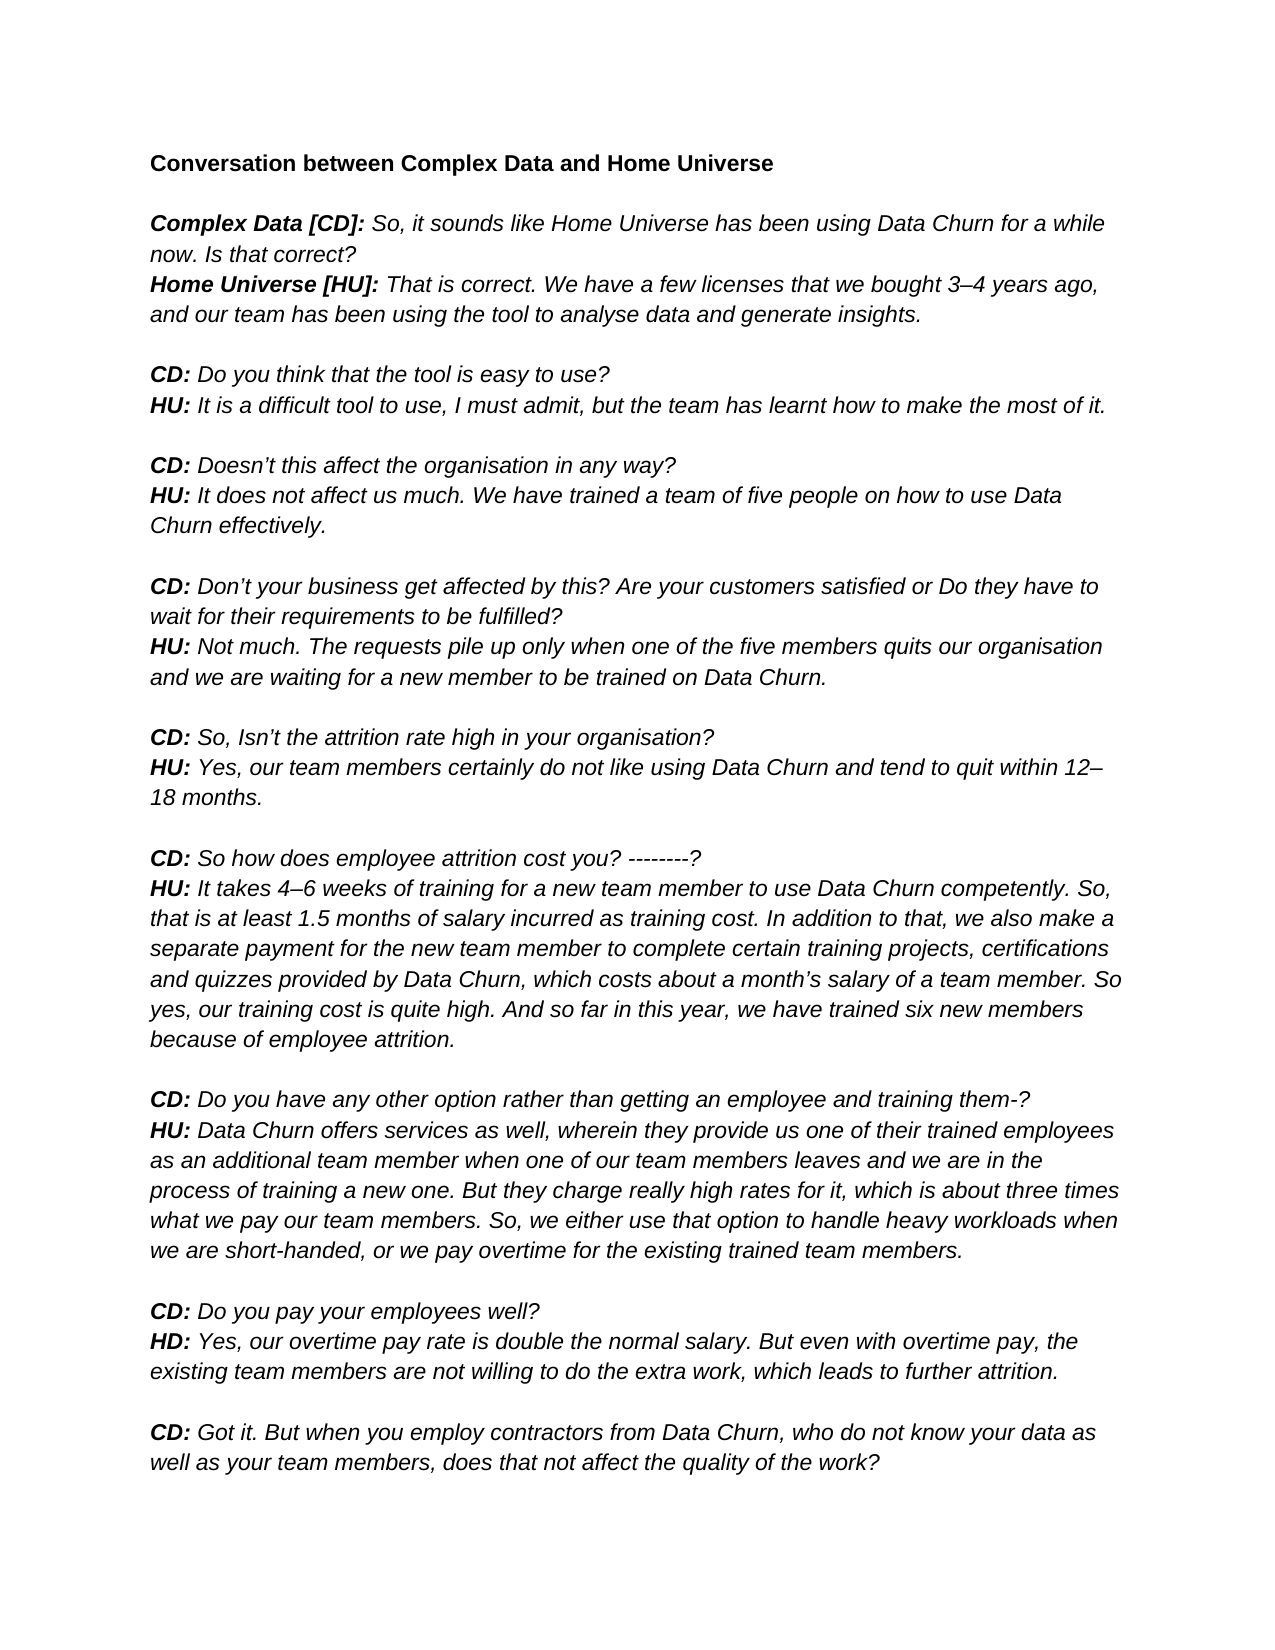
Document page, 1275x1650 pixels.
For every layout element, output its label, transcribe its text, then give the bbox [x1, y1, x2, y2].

text Conversation between Complex Data and Home Universe [150, 150, 1125, 176]
text HU: It is a difficult tool to use, I must admit, but the team has learnt how to make the most of it. [150, 392, 1125, 418]
text CD: So how does employee attrition cost you? --------? [150, 845, 1125, 871]
text HU: Yes, our team members certainly do not like using Data Churn and tend to quit within 12–18 months. [150, 754, 1125, 811]
text CD: Do you pay your employees well? [150, 1298, 1125, 1324]
text CD: Don’t your business get affected by this? Are your customers satisfied or Do they have to wait for their requirements to be fulfilled? [150, 573, 1125, 629]
text CD: Doesn’t this affect the organisation in any way? [150, 452, 1125, 478]
text HD: Yes, our overtime pay rate is double the normal salary. But even with overtime pay, the existing team members are not willing to do the extra work, which leads to further attrition. [150, 1328, 1125, 1385]
text CD: So, Isn’t the attrition rate high in your organisation? [150, 724, 1125, 750]
text HU: It does not affect us much. We have trained a team of five people on how to use Data Churn effectively. [150, 482, 1125, 539]
text CD: Do you think that the tool is easy to use? [150, 361, 1125, 388]
text CD: Got it. But when you employ contractors from Data Churn, who do not know your data as well as your team members, does that not affect the quality of the work? [150, 1419, 1125, 1475]
text Complex Data [CD]: So, it sounds like Home Universe has been using Data Churn for a while now. Is that correct? [150, 210, 1125, 267]
text HU: Data Churn offers services as well, wherein they provide us one of their trained employees as an additional team member when one of our team members leaves and we are in the process of training a new one. But they charge really high rates for it, which is about three times what we pay our team members. So, we either use that option to handle heavy workloads when we are short-handed, or we pay overtime for the existing trained team members. [150, 1117, 1125, 1264]
text HU: Not much. The requests pile up only when one of the five members quits our organisation and we are waiting for a new member to be trained on Data Churn. [150, 633, 1125, 690]
text Home Universe [HU]: That is correct. We have a few licenses that we bought 3–4 years ago, and our team has been using the tool to analyse data and generate insights. [150, 271, 1125, 327]
text CD: Do you have any other option rather than getting an employee and training them-? [150, 1086, 1125, 1113]
text HU: It takes 4–6 weeks of training for a new team member to use Data Churn competently. So, that is at least 1.5 months of salary incurred as training cost. In addition to that, we also make a separate payment for the new team member to complete certain training projects, certifications and quizzes provided by Data Churn, which costs about a month’s salary of a team member. So yes, our training cost is quite high. And so far in this year, we have trained six new members because of employee attrition. [150, 875, 1125, 1052]
